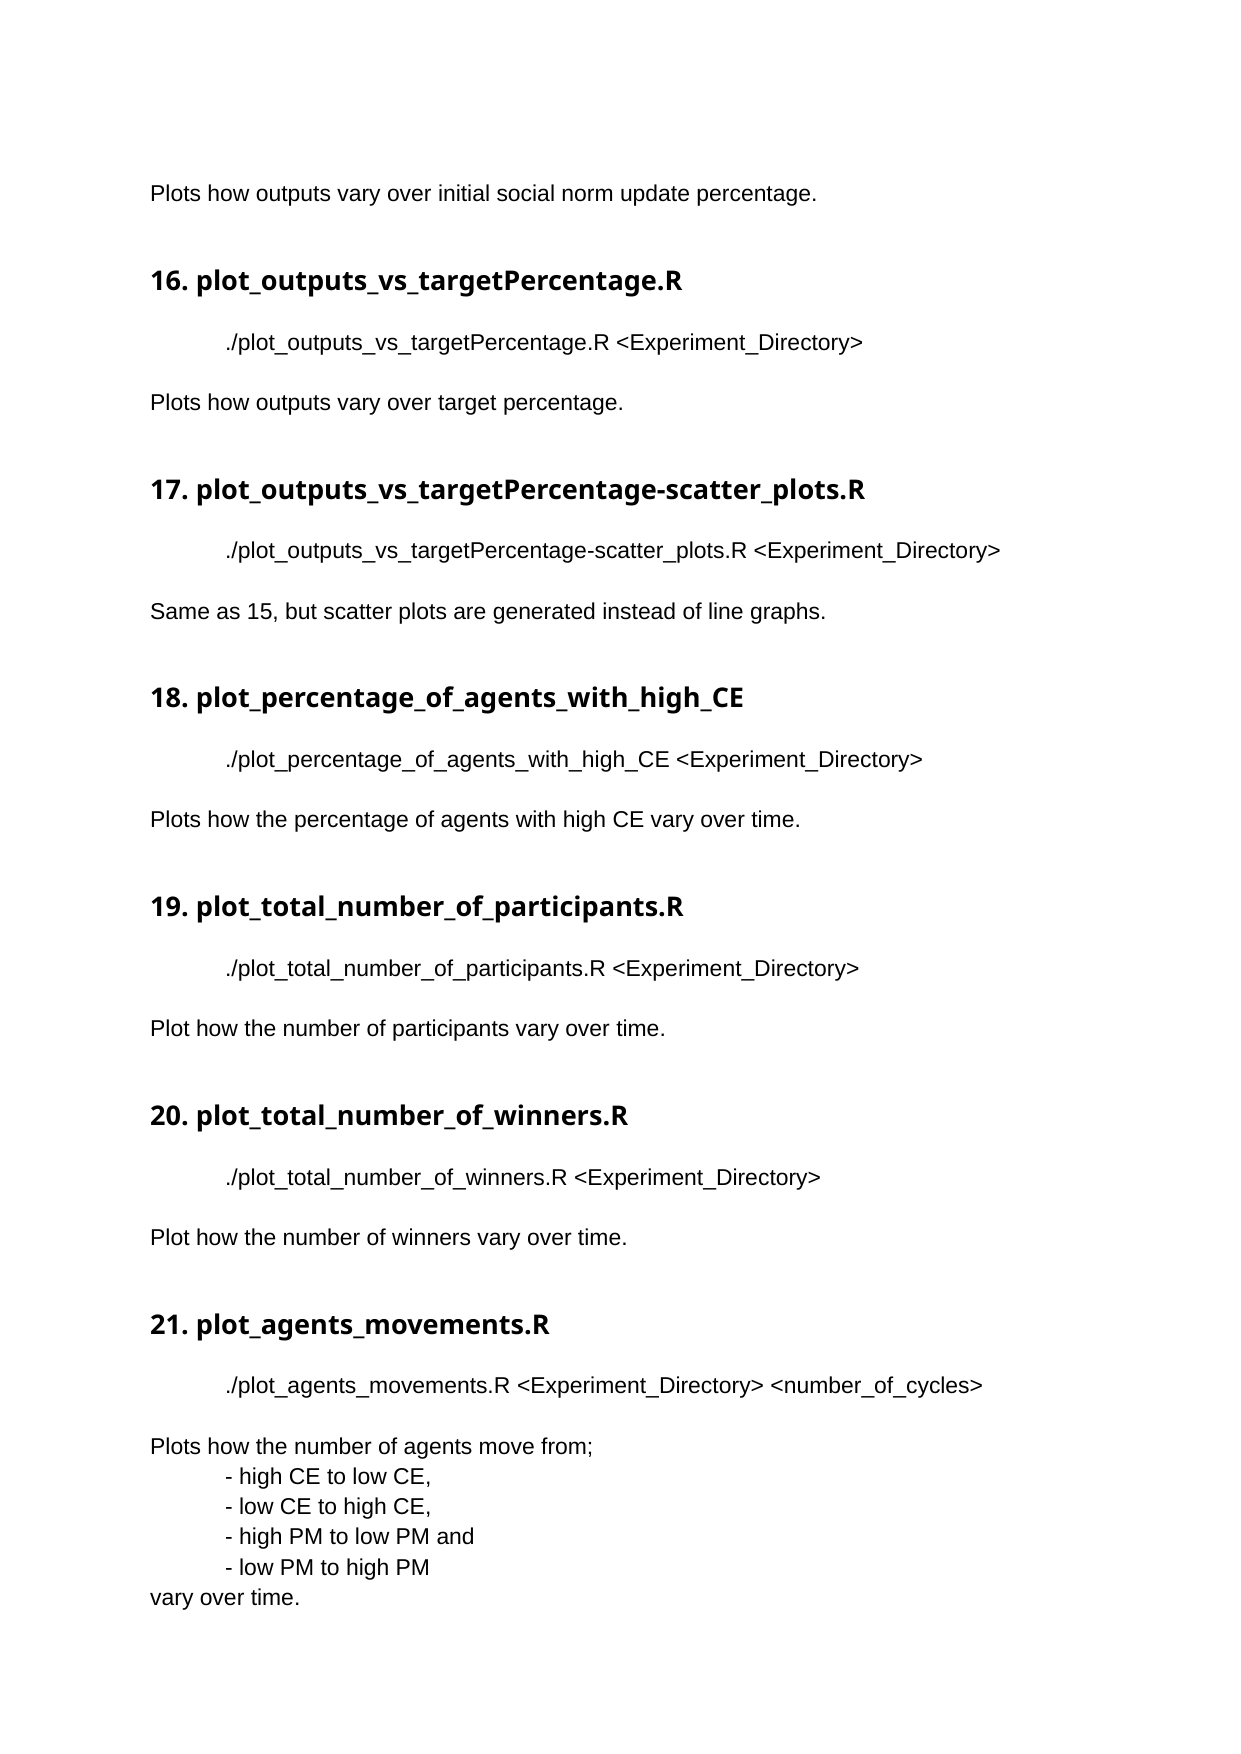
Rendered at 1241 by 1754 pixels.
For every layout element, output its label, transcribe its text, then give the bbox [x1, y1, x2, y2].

text ./plot_total_number_of_participants.R <Experiment_Directory> [150, 955, 1090, 981]
text - low PM to high PM [225, 1553, 1090, 1580]
text Plots how outputs vary over target percentage. [150, 389, 1090, 415]
text ./plot_agents_movements.R <Experiment_Directory> <number_of_cycles> [150, 1372, 1090, 1399]
subtitle 20. plot_total_number_of_winners.R [150, 1096, 1090, 1133]
text ./plot_percentage_of_agents_with_high_CE <Experiment_Directory> [150, 746, 1090, 772]
subtitle 16. plot_outputs_vs_targetPercentage.R [150, 261, 1090, 298]
text - low CE to high CE, [225, 1493, 1090, 1519]
subtitle 21. plot_agents_movements.R [150, 1305, 1090, 1342]
text Same as 15, but scatter plots are generated instead of line graphs. [150, 598, 1090, 624]
text Plots how outputs vary over initial social norm update percentage. [150, 180, 1090, 207]
subtitle 18. plot_percentage_of_agents_with_high_CE [150, 679, 1090, 716]
text Plots how the number of agents move from; [150, 1433, 1090, 1459]
subtitle 19. plot_total_number_of_participants.R [150, 888, 1090, 924]
text ./plot_outputs_vs_targetPercentage.R <Experiment_Directory> [150, 328, 1090, 355]
text vary over time. [150, 1584, 1090, 1610]
text - high PM to low PM and [225, 1523, 1090, 1550]
subtitle 17. plot_outputs_vs_targetPercentage-scatter_plots.R [150, 470, 1090, 507]
text Plots how the percentage of agents with high CE vary over time. [150, 806, 1090, 833]
text Plot how the number of winners vary over time. [150, 1224, 1090, 1250]
text ./plot_outputs_vs_targetPercentage-scatter_plots.R <Experiment_Directory> [150, 537, 1090, 564]
text ./plot_total_number_of_winners.R <Experiment_Directory> [150, 1163, 1090, 1190]
text Plot how the number of participants vary over time. [150, 1015, 1090, 1042]
text - high CE to low CE, [225, 1463, 1090, 1489]
